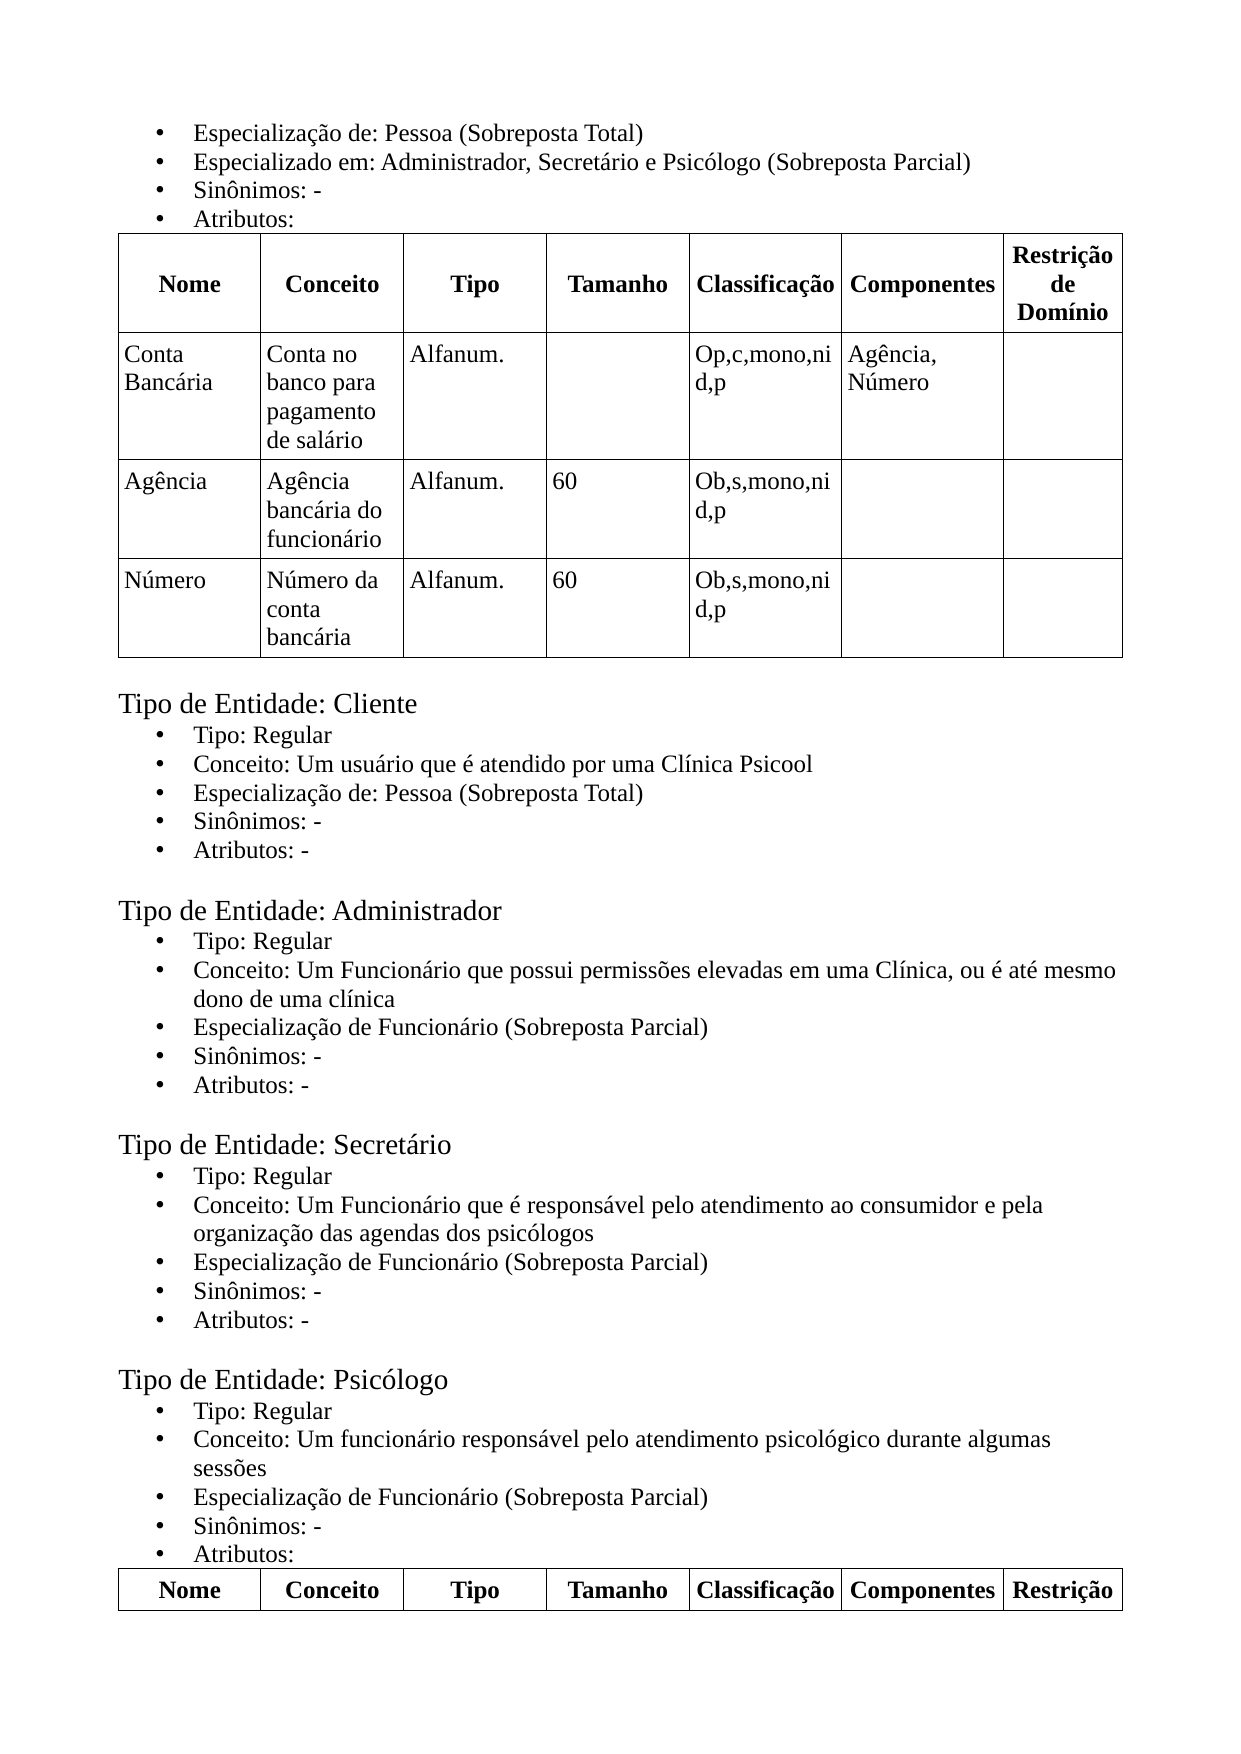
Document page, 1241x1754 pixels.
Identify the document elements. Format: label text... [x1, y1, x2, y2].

list Atributos: - [156, 835, 1122, 864]
list Especialização de Funcionário (Sobreposta Parcial) [156, 1012, 1122, 1041]
table_cell Alfanum. [404, 333, 546, 459]
table_header Nome [119, 1569, 260, 1609]
table_cell [547, 333, 689, 459]
list Sinônimos: - [156, 1511, 1122, 1539]
table_header Tipo [404, 234, 546, 332]
table_cell [1004, 333, 1122, 459]
list Atributos: - [156, 1305, 1122, 1333]
table_cell Conta no banco para pagamento de salário [261, 333, 403, 459]
table_cell [1004, 559, 1122, 657]
table_cell 60 [547, 460, 689, 558]
list Tipo: Regular [156, 926, 1122, 955]
table_header Nome [119, 234, 260, 332]
table_header Tipo [404, 1569, 546, 1609]
table_header Conceito [261, 234, 403, 332]
text Tipo de Entidade: Secretário [118, 1127, 1122, 1161]
list Sinônimos: - [156, 1276, 1122, 1305]
table_header Restrição de Domínio [1004, 234, 1122, 332]
list Especialização de Funcionário (Sobreposta Parcial) [156, 1247, 1122, 1276]
table_cell Número [119, 559, 260, 657]
table_header Componentes [842, 234, 1003, 332]
table_cell Agência bancária do funcionário [261, 460, 403, 558]
text Tipo de Entidade: Administrador [118, 893, 1122, 926]
list Conceito: Um Funcionário que possui permissões elevadas em uma Clínica, ou é até mesmo dono de uma clínica [156, 955, 1122, 1012]
list Atributos: - [156, 1070, 1122, 1099]
list Especialização de: Pessoa (Sobreposta Total) [156, 778, 1122, 806]
text Tipo de Entidade: Cliente [118, 687, 1122, 720]
list Sinônimos: - [156, 1041, 1122, 1070]
list Atributos: [156, 204, 1122, 233]
list Conceito: Um Funcionário que é responsável pelo atendimento ao consumidor e pela organização das agendas dos psicólogos [156, 1190, 1122, 1247]
table_cell [1004, 460, 1122, 558]
table_cell 60 [547, 559, 689, 657]
list Sinônimos: - [156, 806, 1122, 835]
list Especialização de Funcionário (Sobreposta Parcial) [156, 1482, 1122, 1511]
list Especialização de: Pessoa (Sobreposta Total) [156, 118, 1122, 147]
table_cell Agência, Número [842, 333, 1003, 459]
text Tipo de Entidade: Psicólogo [118, 1362, 1122, 1396]
table_cell Número da conta bancária [261, 559, 403, 657]
table_cell [842, 559, 1003, 657]
table_cell Conta Bancária [119, 333, 260, 459]
list Sinônimos: - [156, 176, 1122, 204]
list Conceito: Um funcionário responsável pelo atendimento psicológico durante algumas sessões [156, 1424, 1122, 1482]
list Atributos: [156, 1539, 1122, 1568]
list Especializado em: Administrador, Secretário e Psicólogo (Sobreposta Parcial) [156, 147, 1122, 176]
table_cell Ob,s,mono,nid,p [690, 559, 841, 657]
table_cell Agência [119, 460, 260, 558]
table_cell Alfanum. [404, 460, 546, 558]
table_header Tamanho [547, 1569, 689, 1609]
table_header Classificação [690, 1569, 841, 1609]
table_cell Op,c,mono,nid,p [690, 333, 841, 459]
list Tipo: Regular [156, 1161, 1122, 1190]
table_header Restrição [1004, 1569, 1122, 1609]
table_cell [842, 460, 1003, 558]
table_header Tamanho [547, 234, 689, 332]
list Tipo: Regular [156, 720, 1122, 749]
table_header Conceito [261, 1569, 403, 1609]
list Tipo: Regular [156, 1396, 1122, 1424]
list Conceito: Um usuário que é atendido por uma Clínica Psicool [156, 749, 1122, 778]
table_cell Alfanum. [404, 559, 546, 657]
table_header Componentes [842, 1569, 1003, 1609]
table_header Classificação [690, 234, 841, 332]
table_cell Ob,s,mono,nid,p [690, 460, 841, 558]
